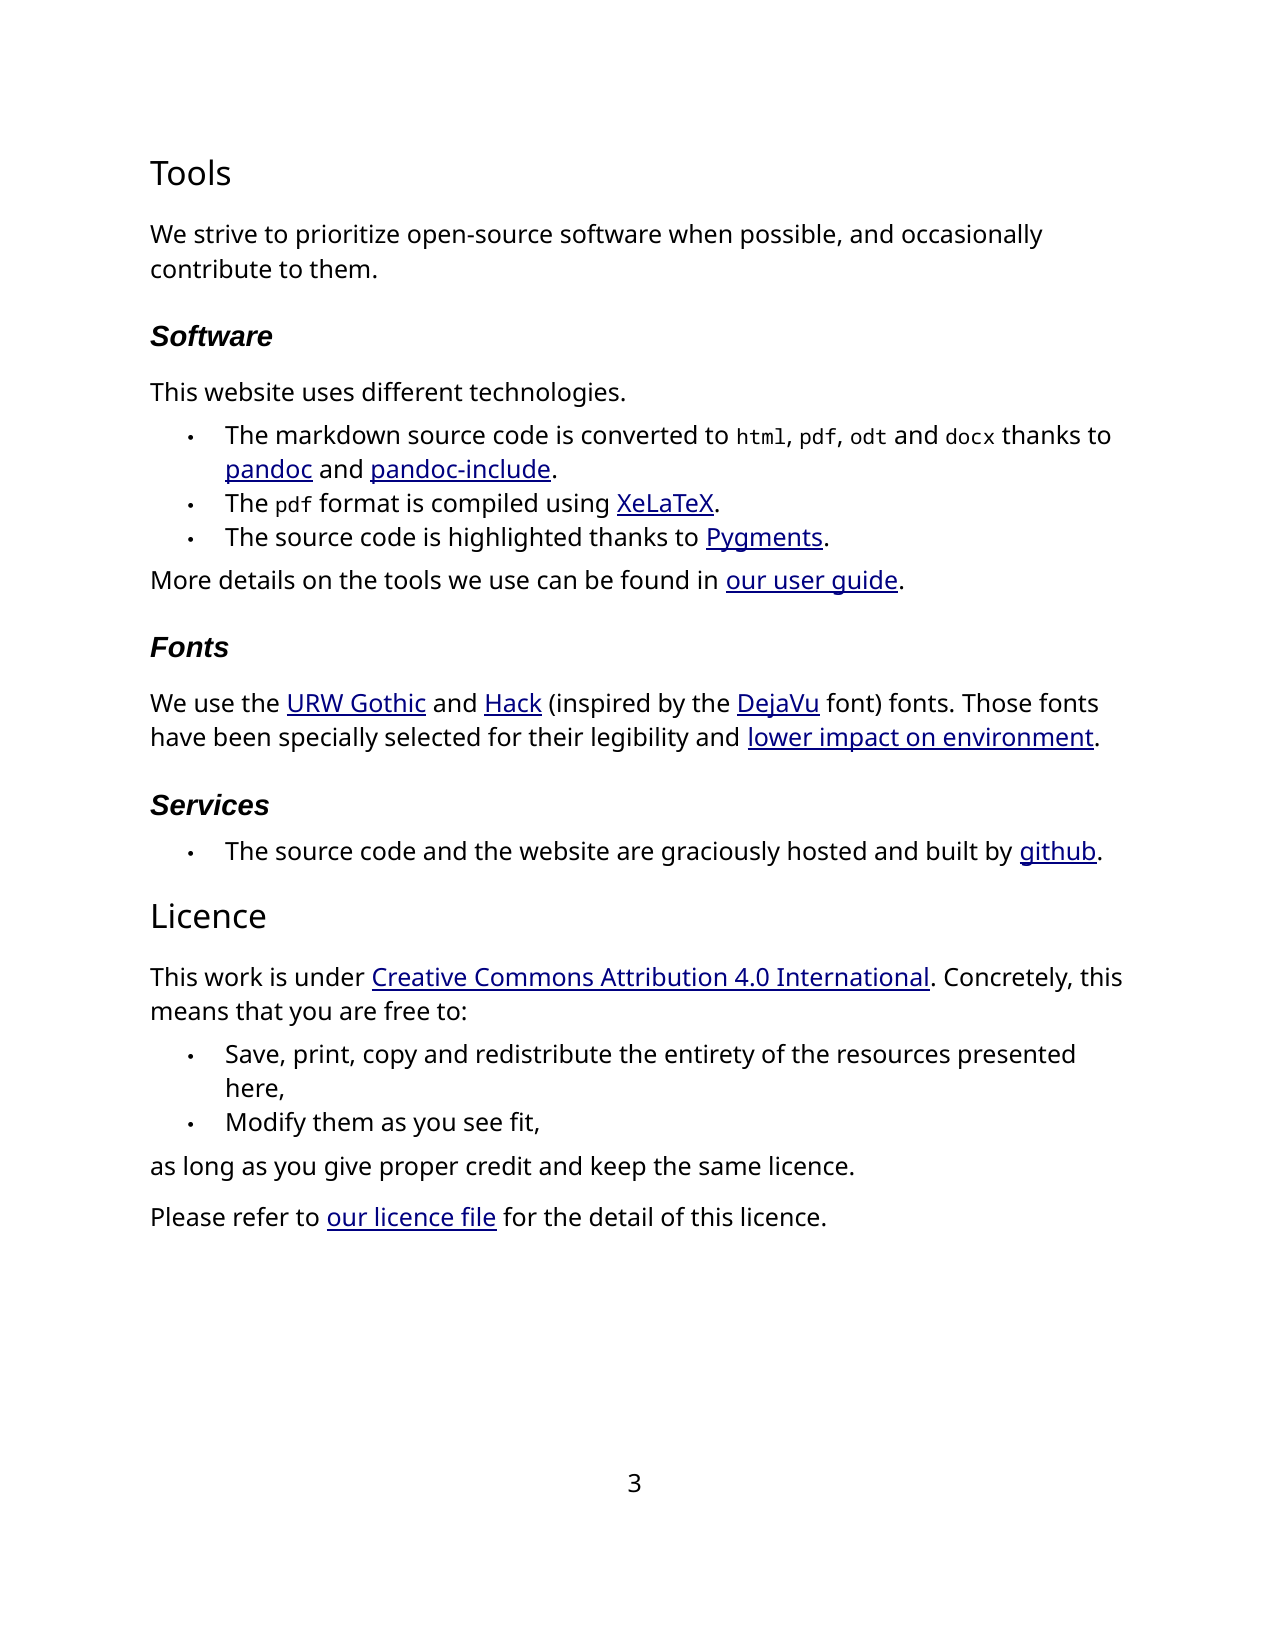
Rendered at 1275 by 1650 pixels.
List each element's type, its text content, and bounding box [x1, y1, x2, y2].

subtitle Tools [150, 150, 1125, 196]
list Modify them as you see fit, [187, 1105, 1125, 1139]
text More details on the tools we use can be found in our user guide. [150, 562, 1125, 597]
list The markdown source code is converted to html, pdf, odt and docx thanks to pandoc and pandoc-include. [187, 417, 1125, 485]
list Save, print, copy and redistribute the entirety of the resources presented here, [187, 1037, 1125, 1105]
list The source code and the website are graciously hosted and built by github. [187, 834, 1125, 868]
subtitle Licence [150, 893, 1125, 938]
text This website uses different technologies. [150, 374, 1125, 408]
text as long as you give proper credit and keep the same licence. [150, 1148, 1125, 1182]
subtitle Fonts [150, 631, 1125, 664]
text We use the URW Gothic and Hack (inspired by the DejaVu font) fonts. Those fonts have been specially selected for their legibility and lower impact on environment. [150, 686, 1125, 754]
text Please refer to our licence file for the detail of this licence. [150, 1200, 1125, 1234]
list The source code is highlighted thanks to Pygments. [187, 519, 1125, 553]
subtitle Software [150, 319, 1125, 353]
text We strive to prioritize open-source software when possible, and occasionally contribute to them. [150, 217, 1125, 285]
list The pdf format is compiled using XeLaTeX. [187, 485, 1125, 519]
text This work is under Creative Commons Attribution 4.0 International. Concretely, this means that you are free to: [150, 960, 1125, 1028]
subtitle Services [150, 788, 1125, 821]
